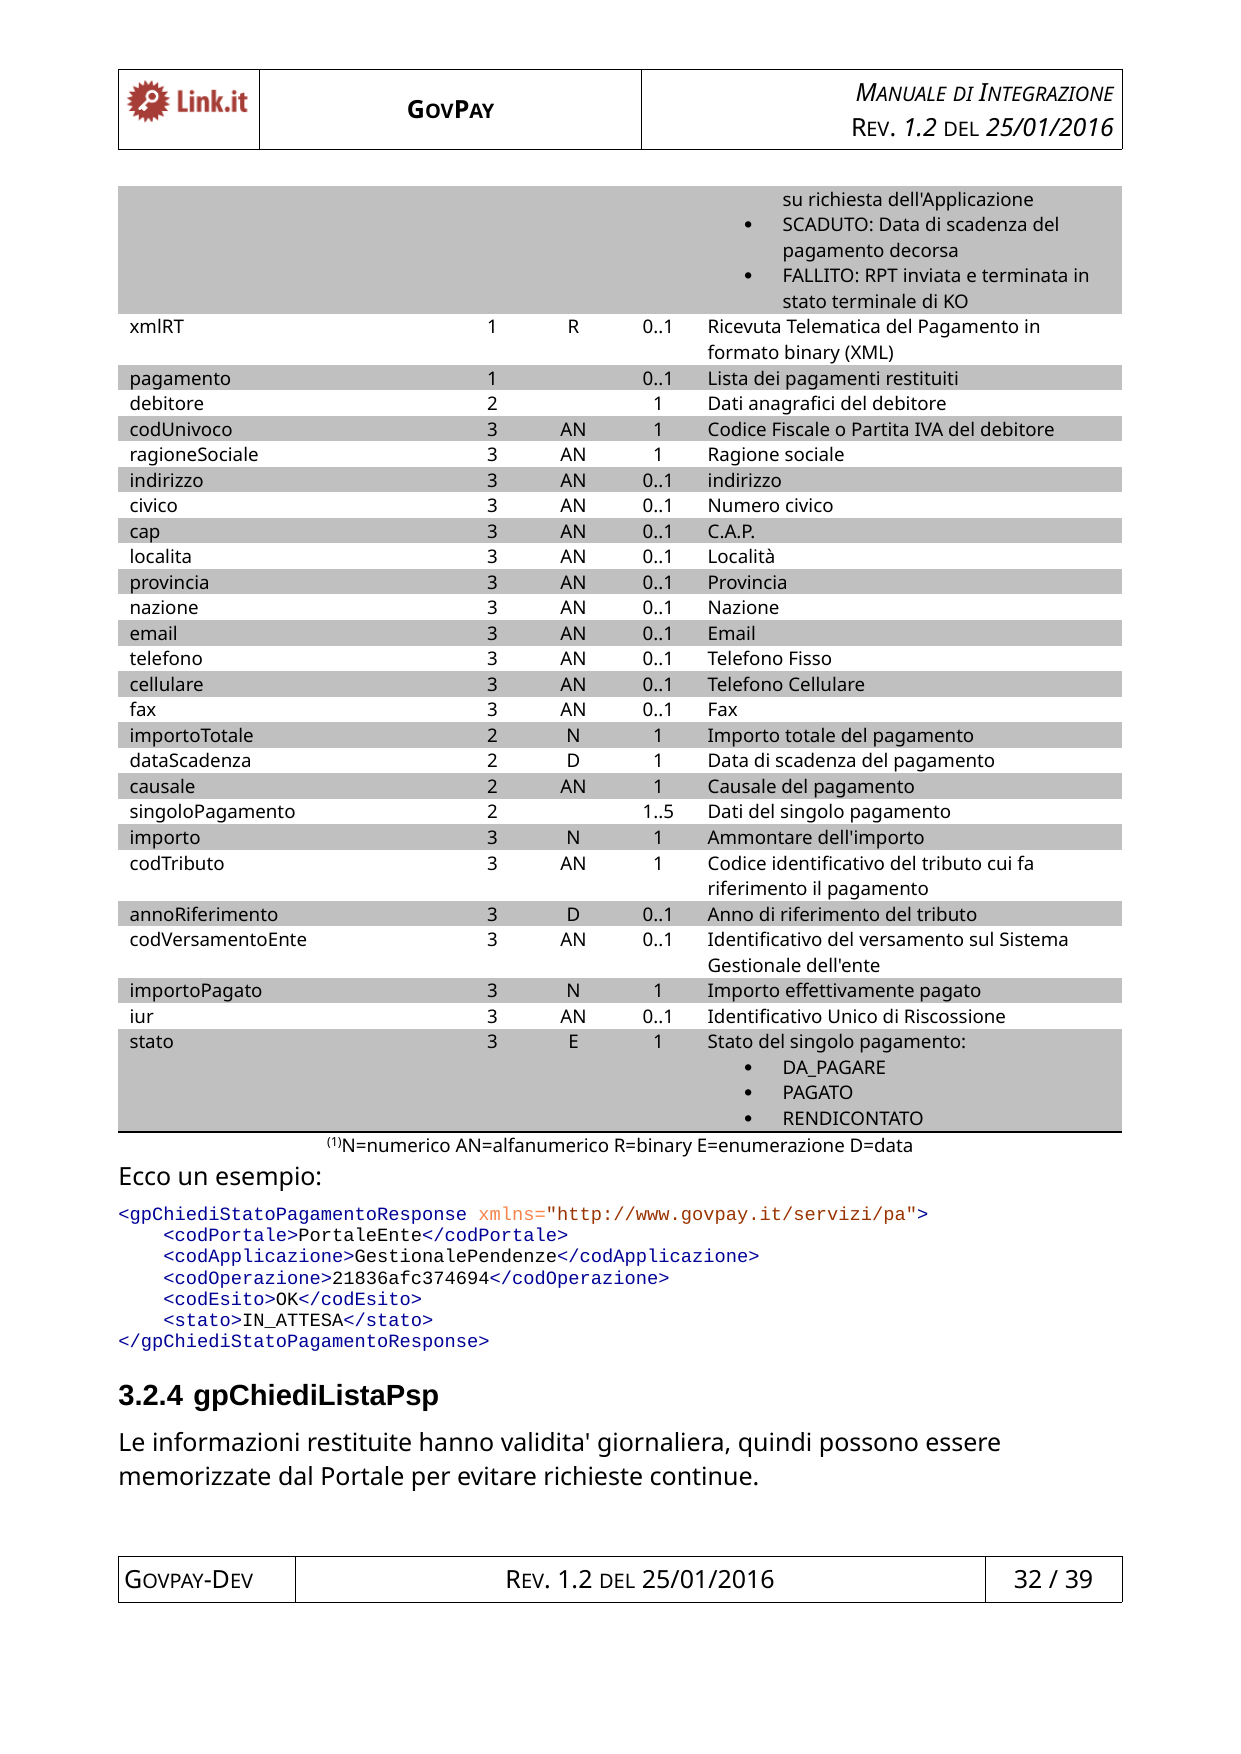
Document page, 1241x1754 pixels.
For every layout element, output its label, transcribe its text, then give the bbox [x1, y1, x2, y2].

table_cell 3 [458, 671, 526, 697]
table_cell 0..1 [620, 926, 696, 977]
table_cell Provincia [696, 569, 1122, 594]
table_cell 1 [620, 416, 696, 441]
table_cell Ammontare dell'importo [696, 824, 1122, 850]
table_cell annoRiferimento [118, 901, 458, 926]
table_cell D [526, 901, 620, 926]
table_cell 1 [620, 1029, 696, 1131]
table_cell codTributo [118, 850, 458, 901]
table_cell stato [118, 1029, 458, 1131]
table_cell 0..1 [620, 314, 696, 365]
table_cell 0..1 [620, 544, 696, 569]
table_cell 3 [458, 620, 526, 646]
table_cell 1 [620, 390, 696, 416]
table_cell Numero civico [696, 493, 1122, 518]
table_cell [458, 186, 526, 314]
table_cell Codice identificativo del tributo cui fa riferimento il pagamento [696, 850, 1122, 901]
table_cell Causale del pagamento [696, 773, 1122, 799]
table_cell AN [526, 1003, 620, 1028]
table_cell 0..1 [620, 569, 696, 594]
table_cell 3 [458, 493, 526, 518]
table_cell email [118, 620, 458, 646]
subtitle gpChiediListaPsp [118, 1378, 1122, 1412]
table_cell [526, 390, 620, 416]
table_cell R [526, 314, 620, 365]
table_cell N [526, 824, 620, 850]
table_cell 2 [458, 748, 526, 773]
table_cell 0..1 [620, 518, 696, 543]
table_cell Dati del singolo pagamento [696, 799, 1122, 824]
table_cell E [526, 1029, 620, 1131]
table_cell 0..1 [620, 646, 696, 671]
table_cell AN [526, 467, 620, 492]
table_cell Ricevuta Telematica del Pagamento in formato binary (XML) [696, 314, 1122, 365]
table_cell AN [526, 697, 620, 722]
table_cell Lista dei pagamenti restituiti [696, 365, 1122, 390]
table_cell Stato del singolo pagamento: DA_PAGARE PAGATO RENDICONTATO [696, 1029, 1122, 1131]
table_cell AN [526, 518, 620, 543]
table_cell 1 [620, 722, 696, 748]
table_cell AN [526, 620, 620, 646]
table_cell AN [526, 416, 620, 441]
table_cell Importo effettivamente pagato [696, 978, 1122, 1003]
text Ecco un esempio: [118, 1158, 1122, 1192]
table_cell [620, 186, 696, 314]
table_cell 0..1 [620, 620, 696, 646]
table_cell 3 [458, 1029, 526, 1131]
table_cell codVersamentoEnte [118, 926, 458, 977]
table_cell AN [526, 493, 620, 518]
table_cell indirizzo [118, 467, 458, 492]
table_cell Data di scadenza del pagamento [696, 748, 1122, 773]
table_cell 1 [620, 441, 696, 467]
table_cell causale [118, 773, 458, 799]
table_cell N [526, 978, 620, 1003]
table_cell 1 [620, 850, 696, 901]
picture [123, 75, 254, 128]
table_cell cap [118, 518, 458, 543]
table_cell iur [118, 1003, 458, 1028]
table_cell civico [118, 493, 458, 518]
table_cell localita [118, 544, 458, 569]
text <gpChiediStatoPagamentoResponse xmlns="http://www.govpay.it/servizi/pa"> <codPortale>PortaleEnte</codPortale> [118, 1205, 1122, 1247]
table_cell codUnivoco [118, 416, 458, 441]
table_cell C.A.P. [696, 518, 1122, 543]
table_cell 2 [458, 773, 526, 799]
table_cell D [526, 748, 620, 773]
table_cell provincia [118, 569, 458, 594]
table_cell 0..1 [620, 365, 696, 390]
table_cell 1 [620, 978, 696, 1003]
table_cell 3 [458, 441, 526, 467]
table_cell ragioneSociale [118, 441, 458, 467]
table_cell 3 [458, 544, 526, 569]
table_cell 1 [458, 365, 526, 390]
table_cell 3 [458, 824, 526, 850]
table_cell 1..5 [620, 799, 696, 824]
text <codApplicazione>GestionalePendenze</codApplicazione> <codOperazione>21836afc374694</codOperazione> <codEsito>OK</codEsito> <stato>IN_ATTESA</stato> </gpChiediStatoPagamentoResponse> [118, 1247, 1122, 1353]
table_cell su richiesta dell'Applicazione SCADUTO: Data di scadenza del pagamento decorsa FALLITO: RPT inviata e terminata in stato terminale di KO [696, 186, 1122, 314]
table_cell xmlRT [118, 314, 458, 365]
table_cell Codice Fiscale o Partita IVA del debitore [696, 416, 1122, 441]
table_cell AN [526, 646, 620, 671]
table_cell AN [526, 926, 620, 977]
table_cell 0..1 [620, 493, 696, 518]
table_cell [526, 799, 620, 824]
table_cell 0..1 [620, 671, 696, 697]
table_cell nazione [118, 595, 458, 620]
table_cell dataScadenza [118, 748, 458, 773]
table_cell 3 [458, 416, 526, 441]
table_cell Importo totale del pagamento [696, 722, 1122, 748]
table_cell 3 [458, 1003, 526, 1028]
table_cell importoTotale [118, 722, 458, 748]
table_cell 1 [620, 773, 696, 799]
table_cell [526, 186, 620, 314]
table_cell AN [526, 544, 620, 569]
table_cell debitore [118, 390, 458, 416]
table_cell Email [696, 620, 1122, 646]
table_cell Ragione sociale [696, 441, 1122, 467]
table_cell [118, 186, 458, 314]
table_cell 1 [458, 314, 526, 365]
table_cell 2 [458, 390, 526, 416]
table_cell indirizzo [696, 467, 1122, 492]
table_cell AN [526, 569, 620, 594]
text Le informazioni restituite hanno validita' giornaliera, quindi possono essere memorizzate dal Portale per evitare richieste continue. [118, 1424, 1122, 1493]
table_cell Telefono Fisso [696, 646, 1122, 671]
table_cell importo [118, 824, 458, 850]
table_cell 0..1 [620, 595, 696, 620]
table_cell N [526, 722, 620, 748]
table_cell AN [526, 773, 620, 799]
table_cell Località [696, 544, 1122, 569]
table_cell AN [526, 441, 620, 467]
table_cell AN [526, 671, 620, 697]
table_cell telefono [118, 646, 458, 671]
table_cell [526, 365, 620, 390]
table_cell 0..1 [620, 697, 696, 722]
table_cell 3 [458, 697, 526, 722]
table_cell Nazione [696, 595, 1122, 620]
table_cell 2 [458, 722, 526, 748]
table_cell cellulare [118, 671, 458, 697]
table_cell 1 [620, 824, 696, 850]
table_cell 3 [458, 467, 526, 492]
table_cell Anno di riferimento del tributo [696, 901, 1122, 926]
table_cell 3 [458, 978, 526, 1003]
table_cell 3 [458, 569, 526, 594]
text (1)N=numerico AN=alfanumerico R=binary E=enumerazione D=data [118, 1133, 1122, 1158]
table_cell fax [118, 697, 458, 722]
table_cell 1 [620, 748, 696, 773]
table_cell importoPagato [118, 978, 458, 1003]
table_cell AN [526, 850, 620, 901]
table_cell 3 [458, 518, 526, 543]
table_cell AN [526, 595, 620, 620]
table_cell 3 [458, 901, 526, 926]
table_cell 0..1 [620, 901, 696, 926]
table_cell 3 [458, 595, 526, 620]
table_cell 0..1 [620, 1003, 696, 1028]
table_cell Identificativo Unico di Riscossione [696, 1003, 1122, 1028]
table_cell 3 [458, 850, 526, 901]
table_cell Telefono Cellulare [696, 671, 1122, 697]
table_cell Identificativo del versamento sul Sistema Gestionale dell'ente [696, 926, 1122, 977]
table_cell 3 [458, 646, 526, 671]
table_cell Fax [696, 697, 1122, 722]
table_cell 2 [458, 799, 526, 824]
table_cell Dati anagrafici del debitore [696, 390, 1122, 416]
table_cell 0..1 [620, 467, 696, 492]
table_cell pagamento [118, 365, 458, 390]
table_cell 3 [458, 926, 526, 977]
table_cell singoloPagamento [118, 799, 458, 824]
